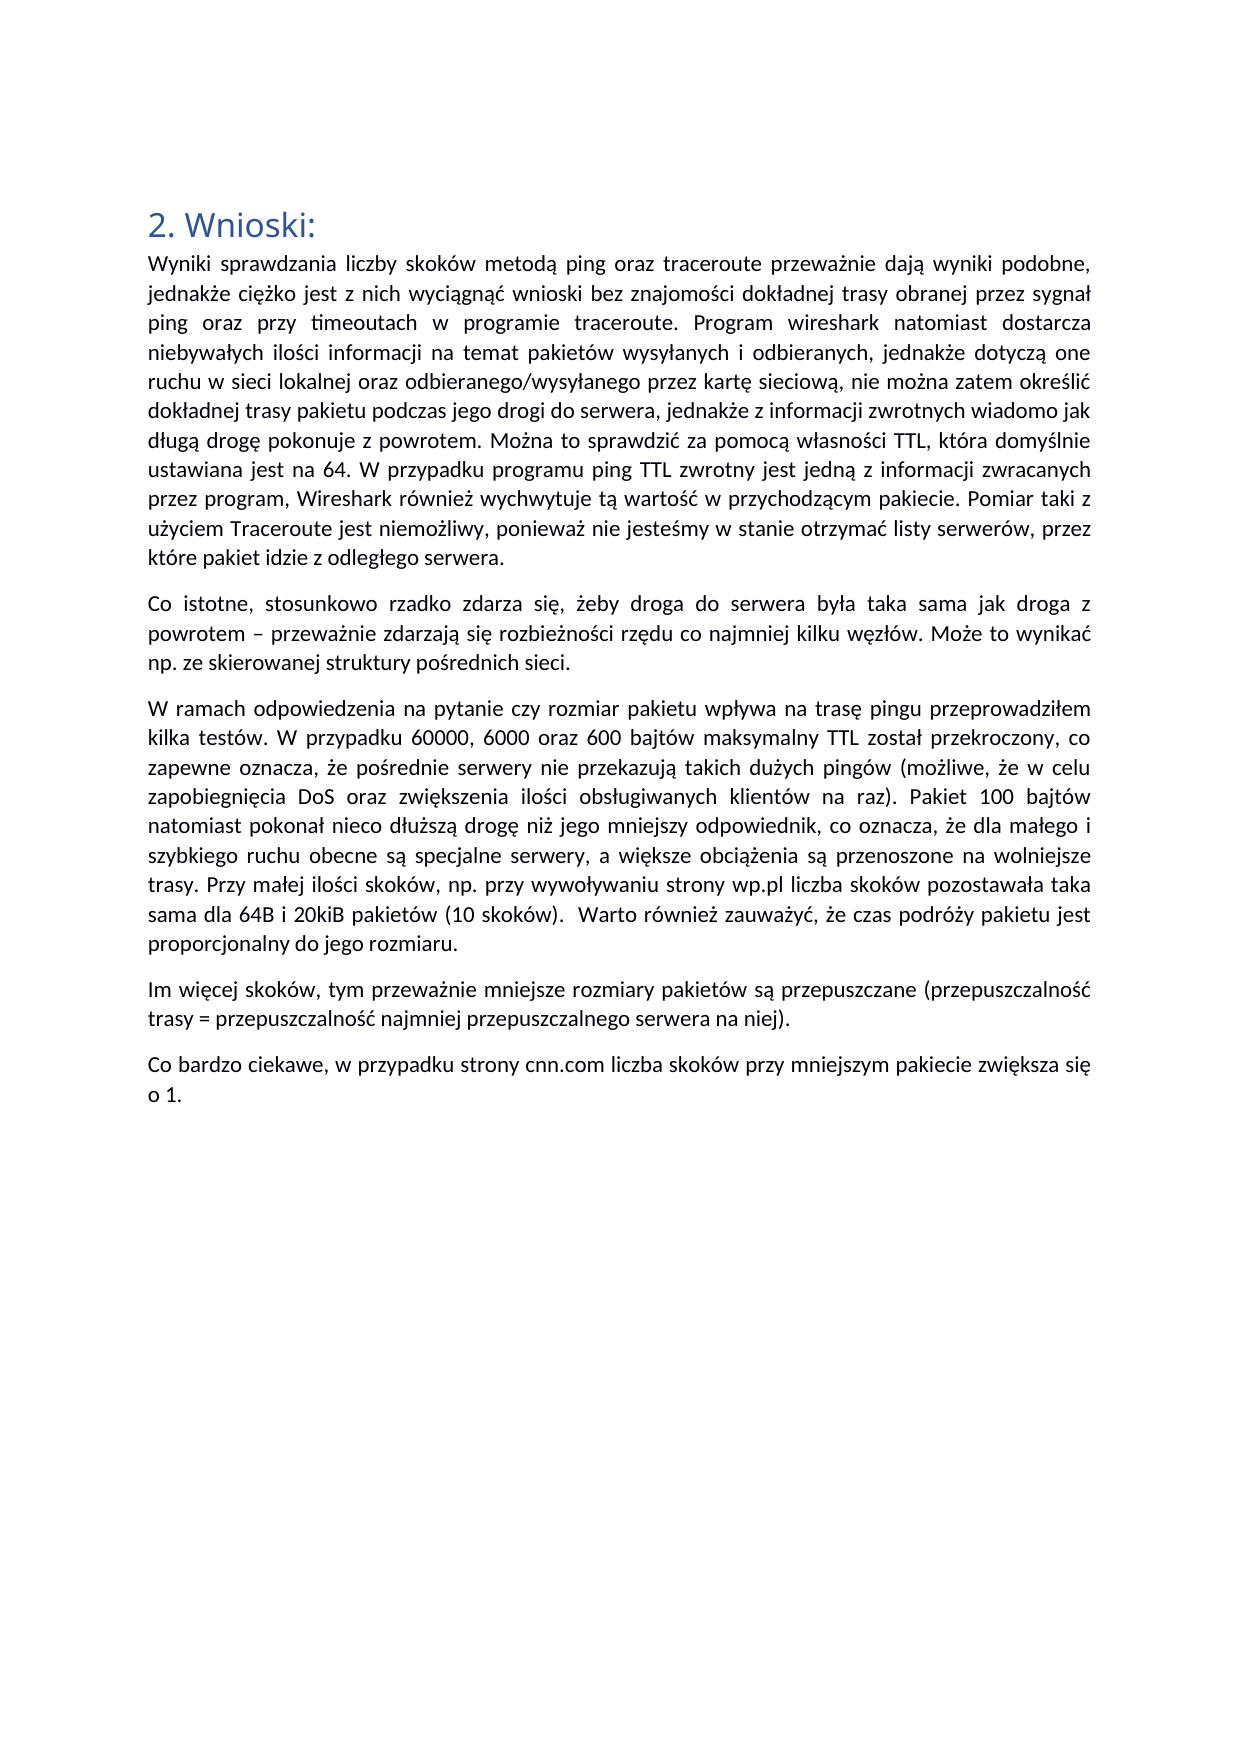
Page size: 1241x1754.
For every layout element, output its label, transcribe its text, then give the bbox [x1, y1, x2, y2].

text W ramach odpowiedzenia na pytanie czy rozmiar pakietu wpływa na trasę pingu przeprowadziłem kilka testów. W przypadku 60000, 6000 oraz 600 bajtów maksymalny TTL został przekroczony, co zapewne oznacza, że pośrednie serwery nie przekazują takich dużych pingów (możliwe, że w celu zapobiegnięcia DoS oraz zwiększenia ilości obsługiwanych klientów na raz). Pakiet 100 bajtów natomiast pokonał nieco dłuższą drogę niż jego mniejszy odpowiednik, co oznacza, że dla małego i szybkiego ruchu obecne są specjalne serwery, a większe obciążenia są przenoszone na wolniejsze trasy. Przy małej ilości skoków, np. przy wywoływaniu strony wp.pl liczba skoków pozostawała taka sama dla 64B i 20kiB pakietów (10 skoków). Warto również zauważyć, że czas podróży pakietu jest proporcjonalny do jego rozmiaru. [148, 694, 1093, 957]
text Co bardzo ciekawe, w przypadku strony cnn.com liczba skoków przy mniejszym pakiecie zwiększa się o 1. [148, 1051, 1093, 1108]
subtitle 2. Wnioski: [148, 202, 1093, 247]
text Co istotne, stosunkowo rzadko zdarza się, żeby droga do serwera była taka sama jak droga z powrotem – przeważnie zdarzają się rozbieżności rzędu co najmniej kilku węzłów. Może to wynikać np. ze skierowanej struktury pośrednich sieci. [148, 589, 1093, 676]
text Wyniki sprawdzania liczby skoków metodą ping oraz traceroute przeważnie dają wyniki podobne, jednakże ciężko jest z nich wyciągnąć wnioski bez znajomości dokładnej trasy obranej przez sygnał ping oraz przy timeoutach w programie traceroute. Program wireshark natomiast dostarcza niebywałych ilości informacji na temat pakietów wysyłanych i odbieranych, jednakże dotyczą one ruchu w sieci lokalnej oraz odbieranego/wysyłanego przez kartę sieciową, nie można zatem określić dokładnej trasy pakietu podczas jego drogi do serwera, jednakże z informacji zwrotnych wiadomo jak długą drogę pokonuje z powrotem. Można to sprawdzić za pomocą własności TTL, która domyślnie ustawiana jest na 64. W przypadku programu ping TTL zwrotny jest jedną z informacji zwracanych przez program, Wireshark również wychwytuje tą wartość w przychodzącym pakiecie. Pomiar taki z użyciem Traceroute jest niemożliwy, ponieważ nie jesteśmy w stanie otrzymać listy serwerów, przez które pakiet idzie z odległego serwera. [148, 249, 1093, 571]
text Im więcej skoków, tym przeważnie mniejsze rozmiary pakietów są przepuszczane (przepuszczalność trasy = przepuszczalność najmniej przepuszczalnego serwera na niej). [148, 975, 1093, 1033]
